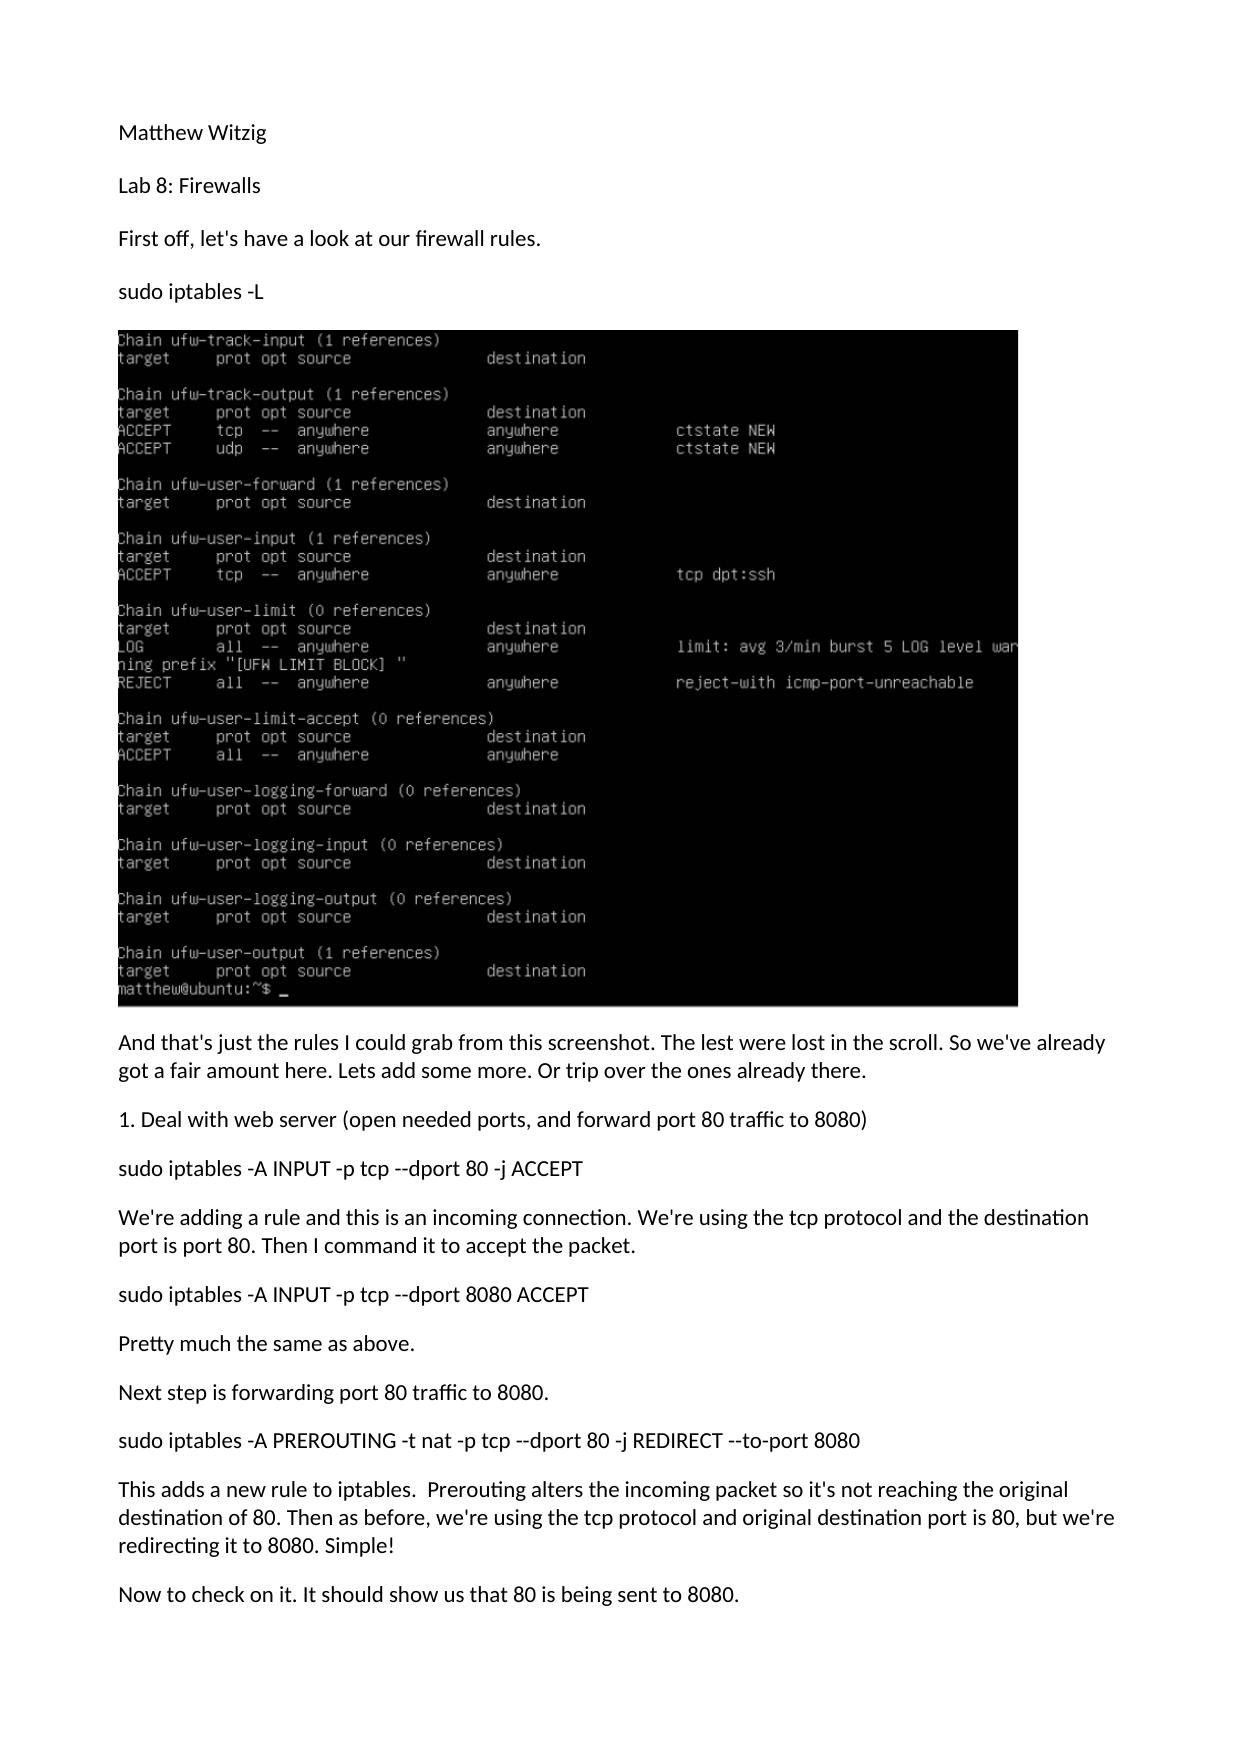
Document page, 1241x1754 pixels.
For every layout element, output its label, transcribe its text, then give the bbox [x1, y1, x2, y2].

text Now to check on it. It should show us that 80 is being sent to 8080. [118, 1580, 1122, 1608]
text And that's just the rules I could grab from this screenshot. The lest were lost in the scroll. So we've already got a fair amount here. Lets add some more. Or trip over the ones already there. [118, 1028, 1122, 1084]
text First off, let's have a look at our firewall rules. [118, 224, 1122, 252]
text 1. Deal with web server (open needed ports, and forward port 80 traffic to 8080) [118, 1105, 1122, 1133]
text sudo iptables -A PREROUTING -t nat -p tcp --dport 80 -j REDIRECT --to-port 8080 [118, 1427, 1122, 1454]
text This adds a new rule to iptables. Prerouting alters the incoming packet so it's not reaching the original destination of 80. Then as before, we're using the tcp protocol and original destination port is 80, but we're redirecting it to 8080. Simple! [118, 1475, 1122, 1559]
text Next step is forwarding port 80 traffic to 8080. [118, 1378, 1122, 1406]
text sudo iptables -A INPUT -p tcp --dport 8080 ACCEPT [118, 1280, 1122, 1308]
text sudo iptables -A INPUT -p tcp --dport 80 -j ACCEPT [118, 1154, 1122, 1182]
text We're adding a rule and this is an incoming connection. We're using the tcp protocol and the destination port is port 80. Then I command it to accept the packet. [118, 1203, 1122, 1259]
text Lab 8: Firewalls [118, 171, 1122, 199]
text Pretty much the same as above. [118, 1329, 1122, 1357]
text Matthew Witzig [118, 118, 1122, 146]
text sudo iptables -L [118, 277, 1122, 305]
